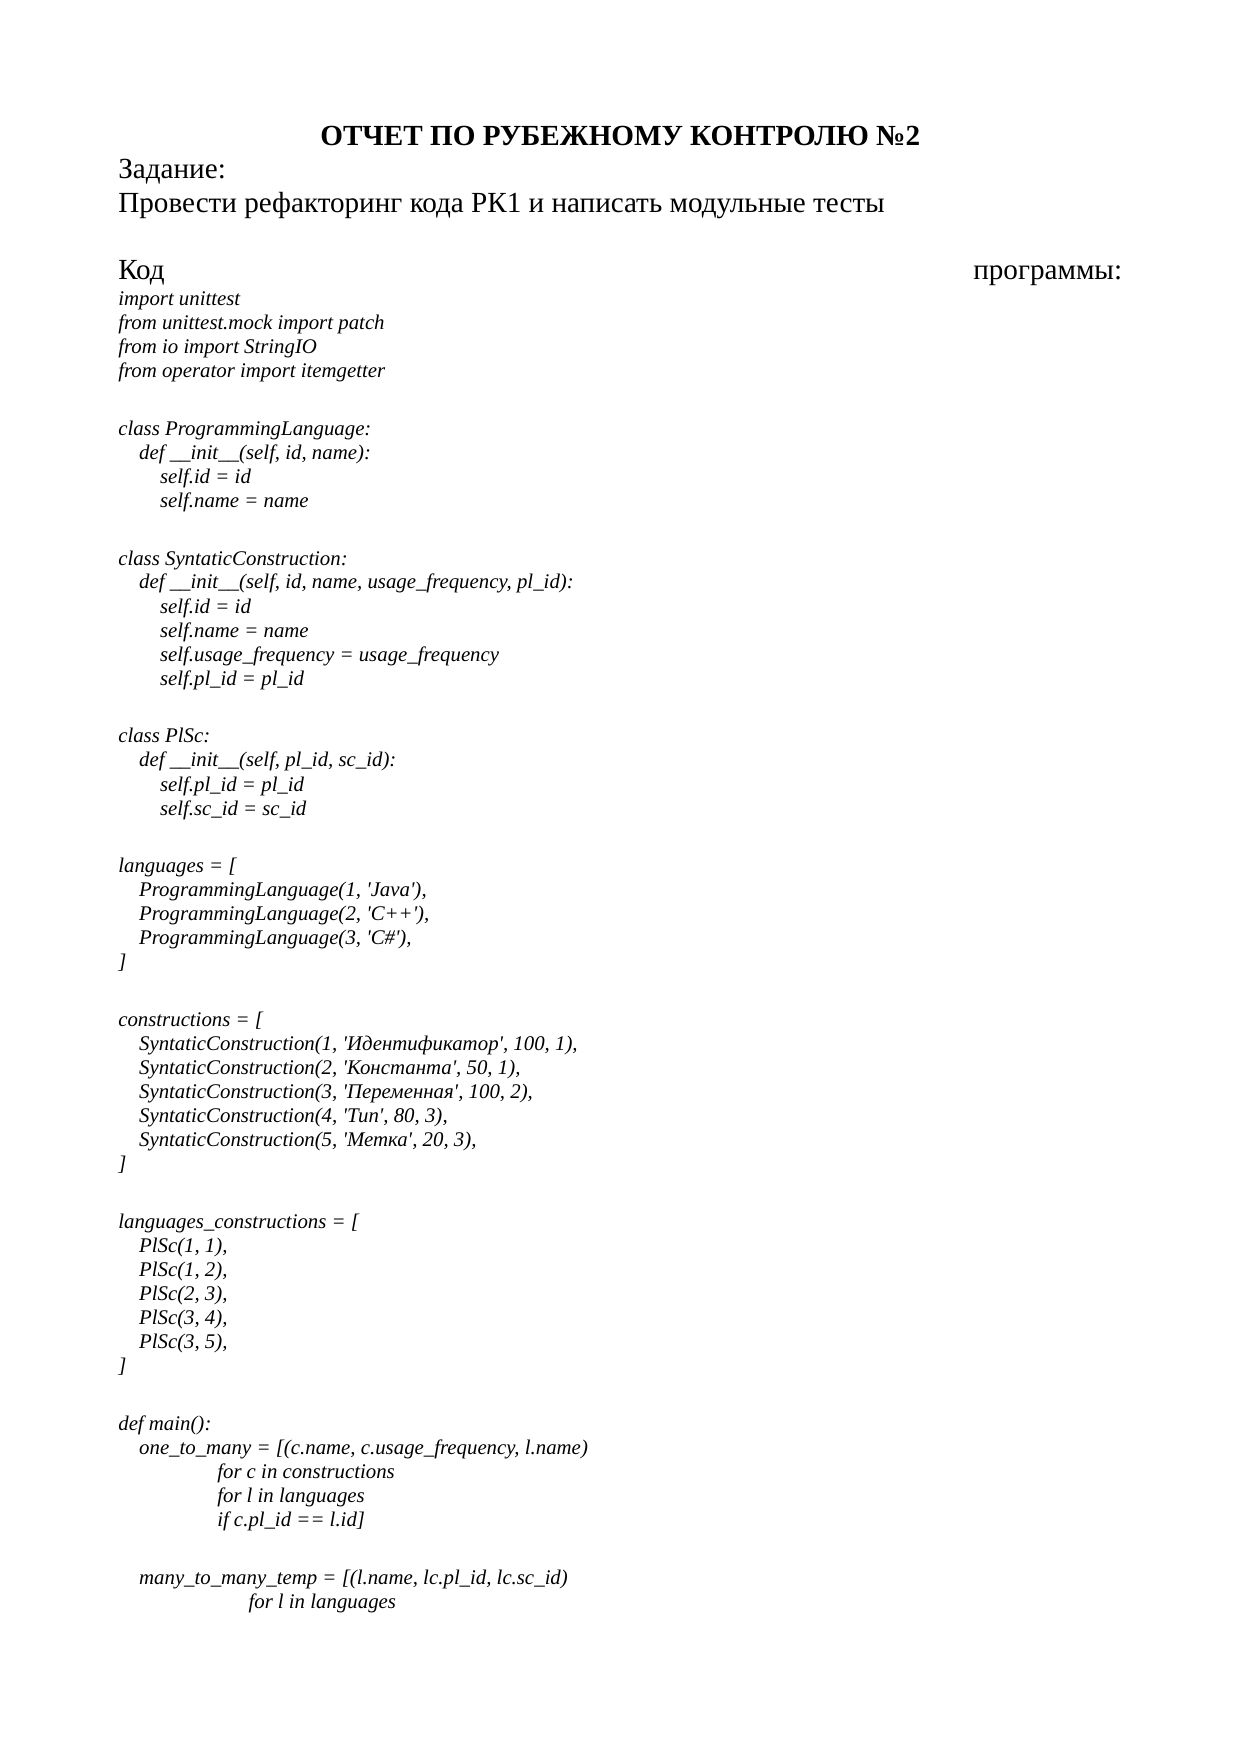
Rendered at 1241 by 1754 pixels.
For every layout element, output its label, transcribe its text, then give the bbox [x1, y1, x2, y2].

text languages_constructions = [ [118, 1209, 1122, 1233]
text class SyntaticConstruction: [118, 545, 1122, 569]
text class PlSc: [118, 723, 1122, 747]
text ] [118, 1151, 1122, 1175]
text ОТЧЕТ ПО РУБЕЖНОМУ КОНТРОЛЮ №2 [118, 118, 1122, 152]
text SyntaticConstruction(1, 'Идентификатор', 100, 1), [118, 1031, 1122, 1055]
text ProgrammingLanguage(2, 'C++'), [118, 901, 1122, 925]
text self.id = id [118, 464, 1122, 488]
text for l in languages [118, 1589, 1122, 1613]
text for c in constructions [118, 1459, 1122, 1483]
text PlSc(3, 5), [118, 1329, 1122, 1353]
text self.pl_id = pl_id [118, 771, 1122, 796]
text Провести рефакторинг кода РК1 и написать модульные тесты [118, 185, 1122, 219]
text from io import StringIO [118, 334, 1122, 358]
text SyntaticConstruction(5, 'Метка', 20, 3), [118, 1127, 1122, 1151]
text one_to_many = [(c.name, c.usage_frequency, l.name) [118, 1435, 1122, 1459]
text Код программы: import unittest [118, 252, 1122, 310]
text ProgrammingLanguage(3, 'C#'), [118, 925, 1122, 949]
text def __init__(self, id, name, usage_frequency, pl_id): [118, 569, 1122, 593]
text SyntaticConstruction(4, 'Тип', 80, 3), [118, 1103, 1122, 1127]
text from operator import itemgetter [118, 358, 1122, 382]
text def main(): [118, 1411, 1122, 1435]
text for l in languages [118, 1483, 1122, 1507]
text languages = [ [118, 853, 1122, 877]
text Задание: [118, 152, 1122, 185]
text constructions = [ [118, 1007, 1122, 1031]
text ProgrammingLanguage(1, 'Java'), [118, 877, 1122, 901]
text PlSc(1, 1), [118, 1233, 1122, 1257]
text def __init__(self, id, name): [118, 440, 1122, 464]
text PlSc(3, 4), [118, 1305, 1122, 1329]
text PlSc(1, 2), [118, 1257, 1122, 1281]
text self.name = name [118, 488, 1122, 512]
text self.name = name [118, 618, 1122, 642]
text SyntaticConstruction(2, 'Константа', 50, 1), [118, 1055, 1122, 1079]
text many_to_many_temp = [(l.name, lc.pl_id, lc.sc_id) [118, 1565, 1122, 1589]
text self.pl_id = pl_id [118, 666, 1122, 690]
text ] [118, 949, 1122, 973]
text self.id = id [118, 593, 1122, 618]
text def __init__(self, pl_id, sc_id): [118, 747, 1122, 771]
text class ProgrammingLanguage: [118, 416, 1122, 440]
text from unittest.mock import patch [118, 310, 1122, 334]
text ] [118, 1353, 1122, 1377]
text self.sc_id = sc_id [118, 796, 1122, 819]
text self.usage_frequency = usage_frequency [118, 642, 1122, 666]
text PlSc(2, 3), [118, 1281, 1122, 1305]
text SyntaticConstruction(3, 'Переменная', 100, 2), [118, 1079, 1122, 1103]
text if c.pl_id == l.id] [118, 1507, 1122, 1531]
